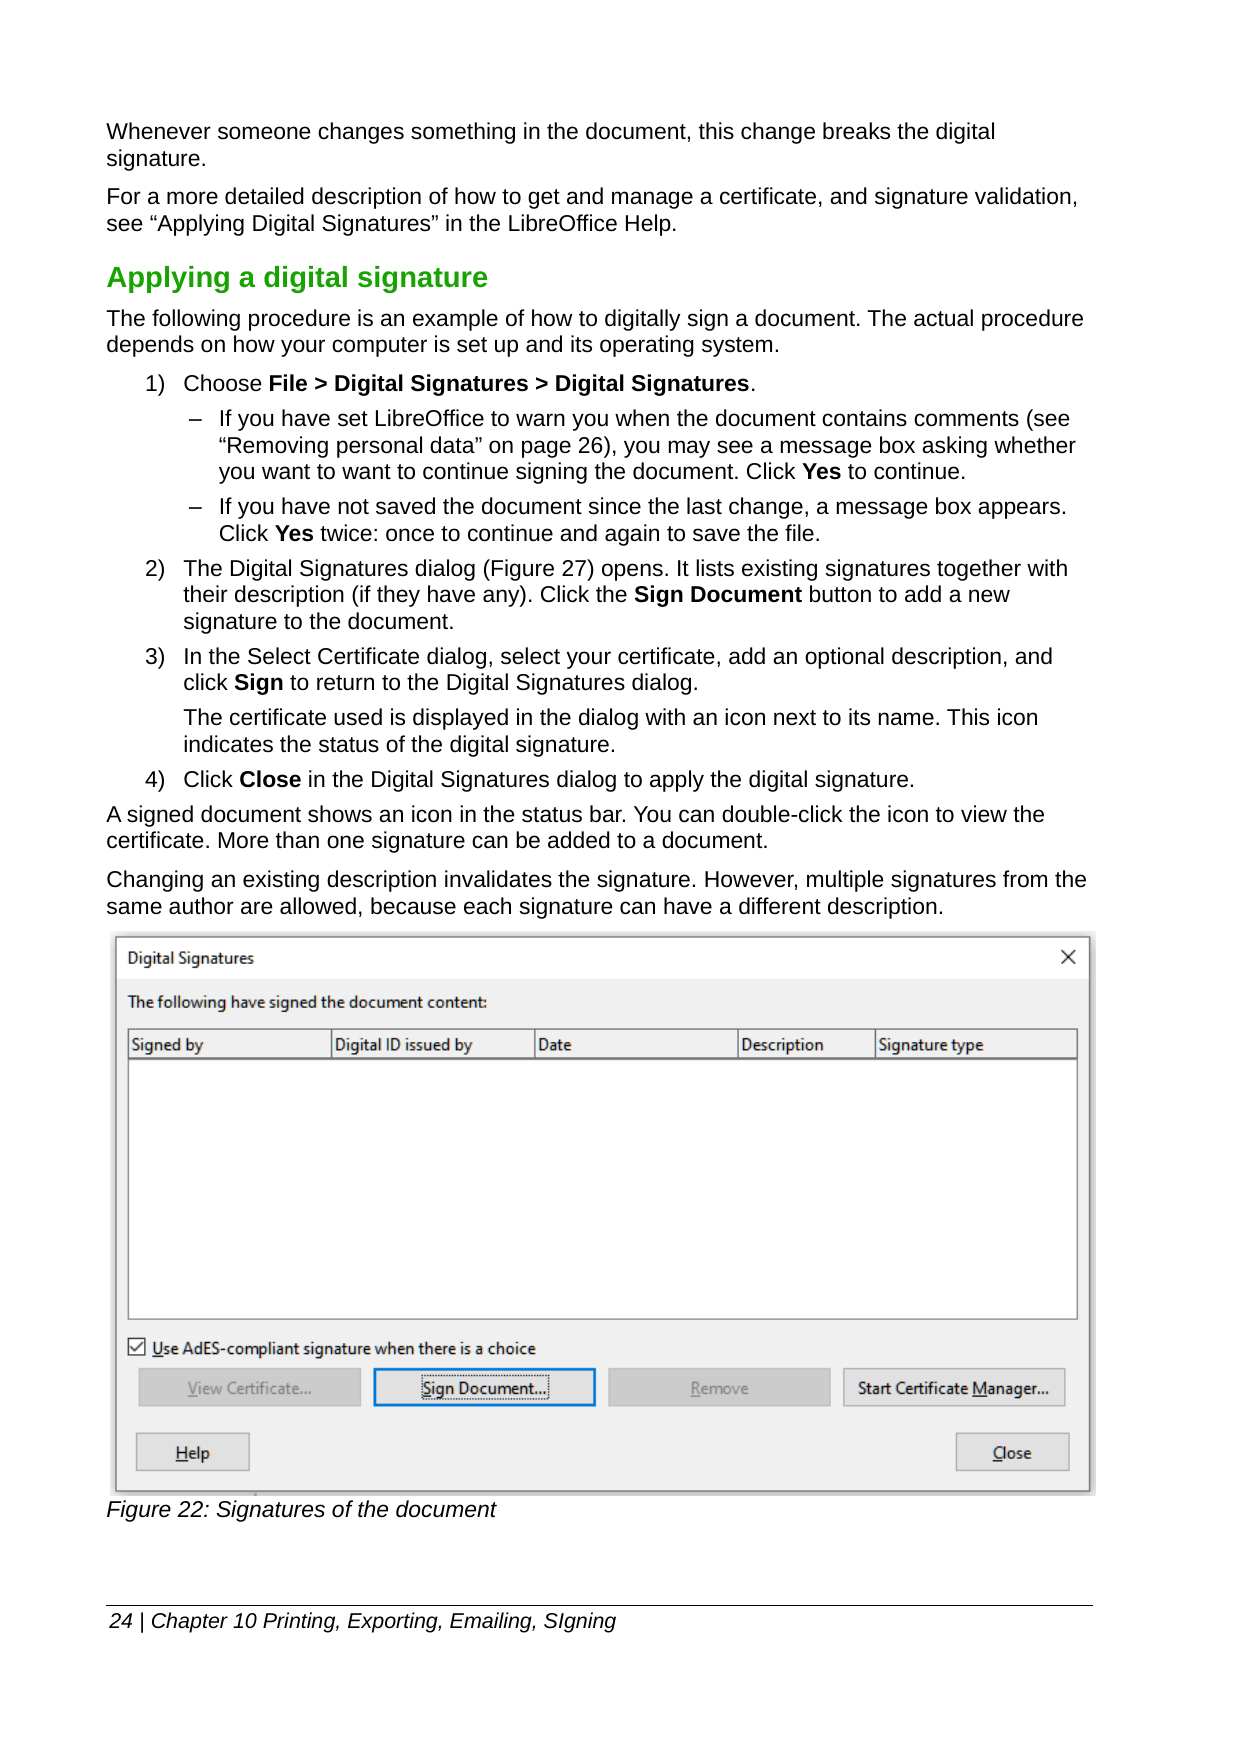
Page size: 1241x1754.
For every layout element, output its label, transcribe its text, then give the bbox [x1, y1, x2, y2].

text A signed document shows an icon in the status bar. You can double-click the icon to view the certificate. More than one signature can be added to a document. [106, 801, 1093, 854]
list If you have not saved the document since the last change, a message box appears. Click Yes twice: once to continue and again to save the file. [189, 493, 1093, 546]
picture [110, 931, 1096, 1496]
subtitle Applying a digital signature [106, 260, 1093, 293]
list The following procedure is an example of how to digitally sign a document. The actual procedure depends on how your computer is set up and its operating system. [106, 305, 1093, 358]
text Whenever someone changes something in the document, this change breaks the digital signature. [106, 118, 1093, 171]
list Choose File > Digital Signatures > Digital Signatures. [165, 370, 1093, 397]
text For a more detailed description of how to get and manage a certificate, and signature validation, see “Applying Digital Signatures” in the LibreOffice Help. [106, 183, 1093, 236]
list The certificate used is displayed in the dialog with an icon next to its name. This icon indicates the status of the digital signature. [165, 704, 1093, 757]
list In the Select Certificate dialog, select your certificate, add an optional description, and click Sign to return to the Digital Signatures dialog. [165, 643, 1093, 696]
list The Digital Signatures dialog (Figure 27) opens. It lists existing signatures together with their description (if they have any). Click the Sign Document button to add a new signature to the document. [165, 555, 1093, 634]
list Click Close in the Digital Signatures dialog to apply the digital signature. [165, 766, 1093, 792]
text Figure 22: Signatures of the document [106, 932, 1099, 1522]
text Changing an existing description invalidates the signature. However, multiple signatures from the same author are allowed, because each signature can have a different description. [106, 866, 1093, 919]
list If you have set LibreOffice to warn you when the document contains comments (see “Removing personal data” on page 26), you may see a message box asking whether you want to want to continue signing the document. Click Yes to continue. [189, 405, 1093, 484]
